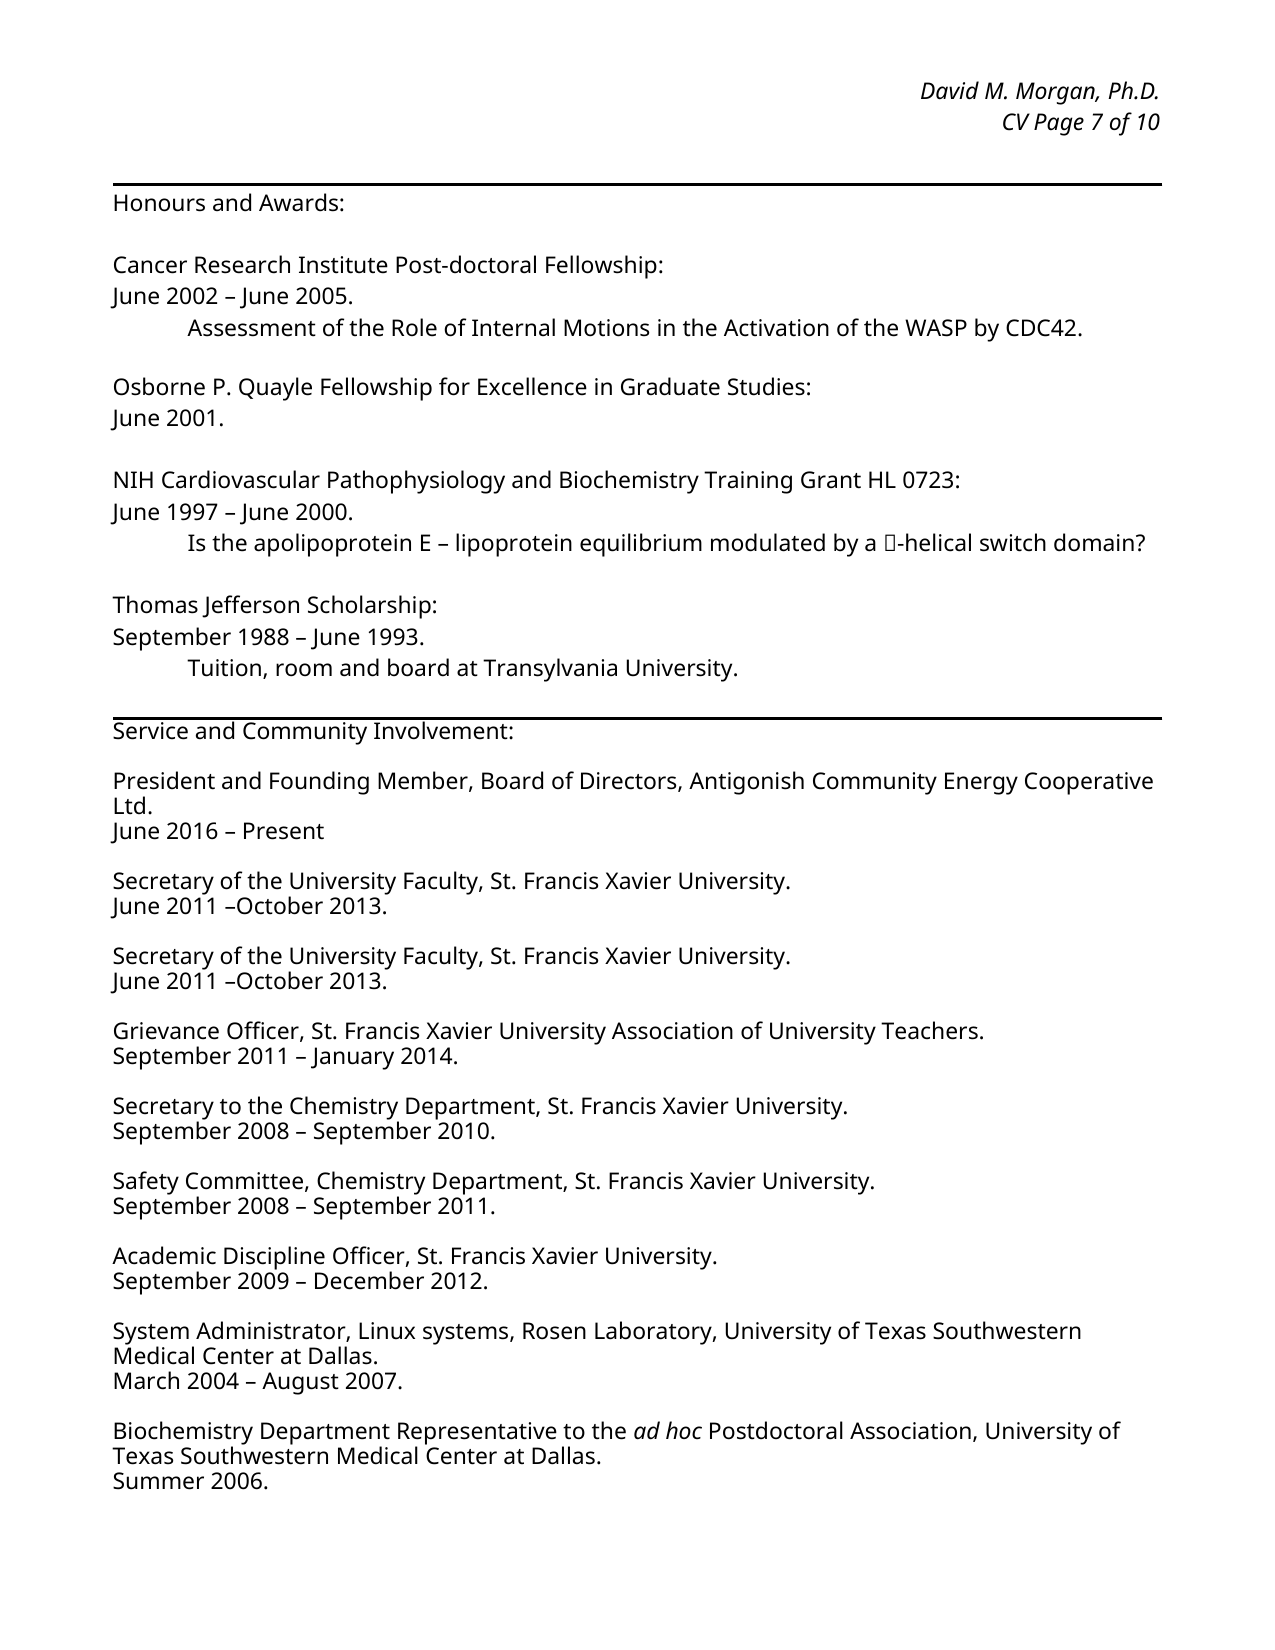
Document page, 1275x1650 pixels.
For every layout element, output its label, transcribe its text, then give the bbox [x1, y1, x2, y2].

text Osborne P. Quayle Fellowship for Excellence in Graduate Studies: [112, 371, 1162, 402]
text June 2002 – June 2005. [112, 280, 1162, 311]
text September 2009 – December 2012. [112, 1270, 1162, 1295]
text President and Founding Member, Board of Directors, Antigonish Community Energy Cooperative Ltd. [112, 770, 1162, 820]
text September 2008 – September 2010. [112, 1120, 1162, 1145]
text Secretary of the University Faculty, St. Francis Xavier University. [112, 945, 1162, 970]
text June 2001. [112, 402, 1162, 433]
text Service and Community Involvement: [112, 720, 1162, 745]
text Honours and Awards: [112, 186, 1162, 218]
text September 2011 – January 2014. [112, 1045, 1162, 1070]
text September 2008 – September 2011. [112, 1195, 1162, 1220]
text Secretary of the University Faculty, St. Francis Xavier University. [112, 870, 1162, 895]
text Secretary to the Chemistry Department, St. Francis Xavier University. [112, 1095, 1162, 1120]
text June 1997 – June 2000. [112, 496, 1162, 527]
text June 2011 –October 2013. [112, 970, 1162, 995]
text Biochemistry Department Representative to the ad hoc Postdoctoral Association, University of Texas Southwestern Medical Center at Dallas. [112, 1420, 1162, 1470]
text Assessment of the Role of Internal Motions in the Activation of the WASP by CDC42. [112, 311, 1162, 343]
text System Administrator, Linux systems, Rosen Laboratory, University of Texas Southwestern Medical Center at Dallas. [112, 1320, 1162, 1370]
text Tuition, room and board at Transylvania University. [112, 652, 1162, 683]
text Is the apolipoprotein E – lipoprotein equilibrium modulated by a -helical switch domain? [112, 527, 1162, 558]
text Safety Committee, Chemistry Department, St. Francis Xavier University. [112, 1170, 1162, 1195]
text Summer 2006. [112, 1470, 1162, 1495]
text Grievance Officer, St. Francis Xavier University Association of University Teachers. [112, 1020, 1162, 1045]
text NIH Cardiovascular Pathophysiology and Biochemistry Training Grant HL 0723: [112, 464, 1162, 496]
text Academic Discipline Officer, St. Francis Xavier University. [112, 1245, 1162, 1270]
text September 1988 – June 1993. [112, 621, 1162, 652]
text March 2004 – August 2007. [112, 1370, 1162, 1395]
text Thomas Jefferson Scholarship: [112, 589, 1162, 621]
text Cancer Research Institute Post-doctoral Fellowship: [112, 249, 1162, 280]
text June 2016 – Present [112, 820, 1162, 845]
text June 2011 –October 2013. [112, 895, 1162, 920]
